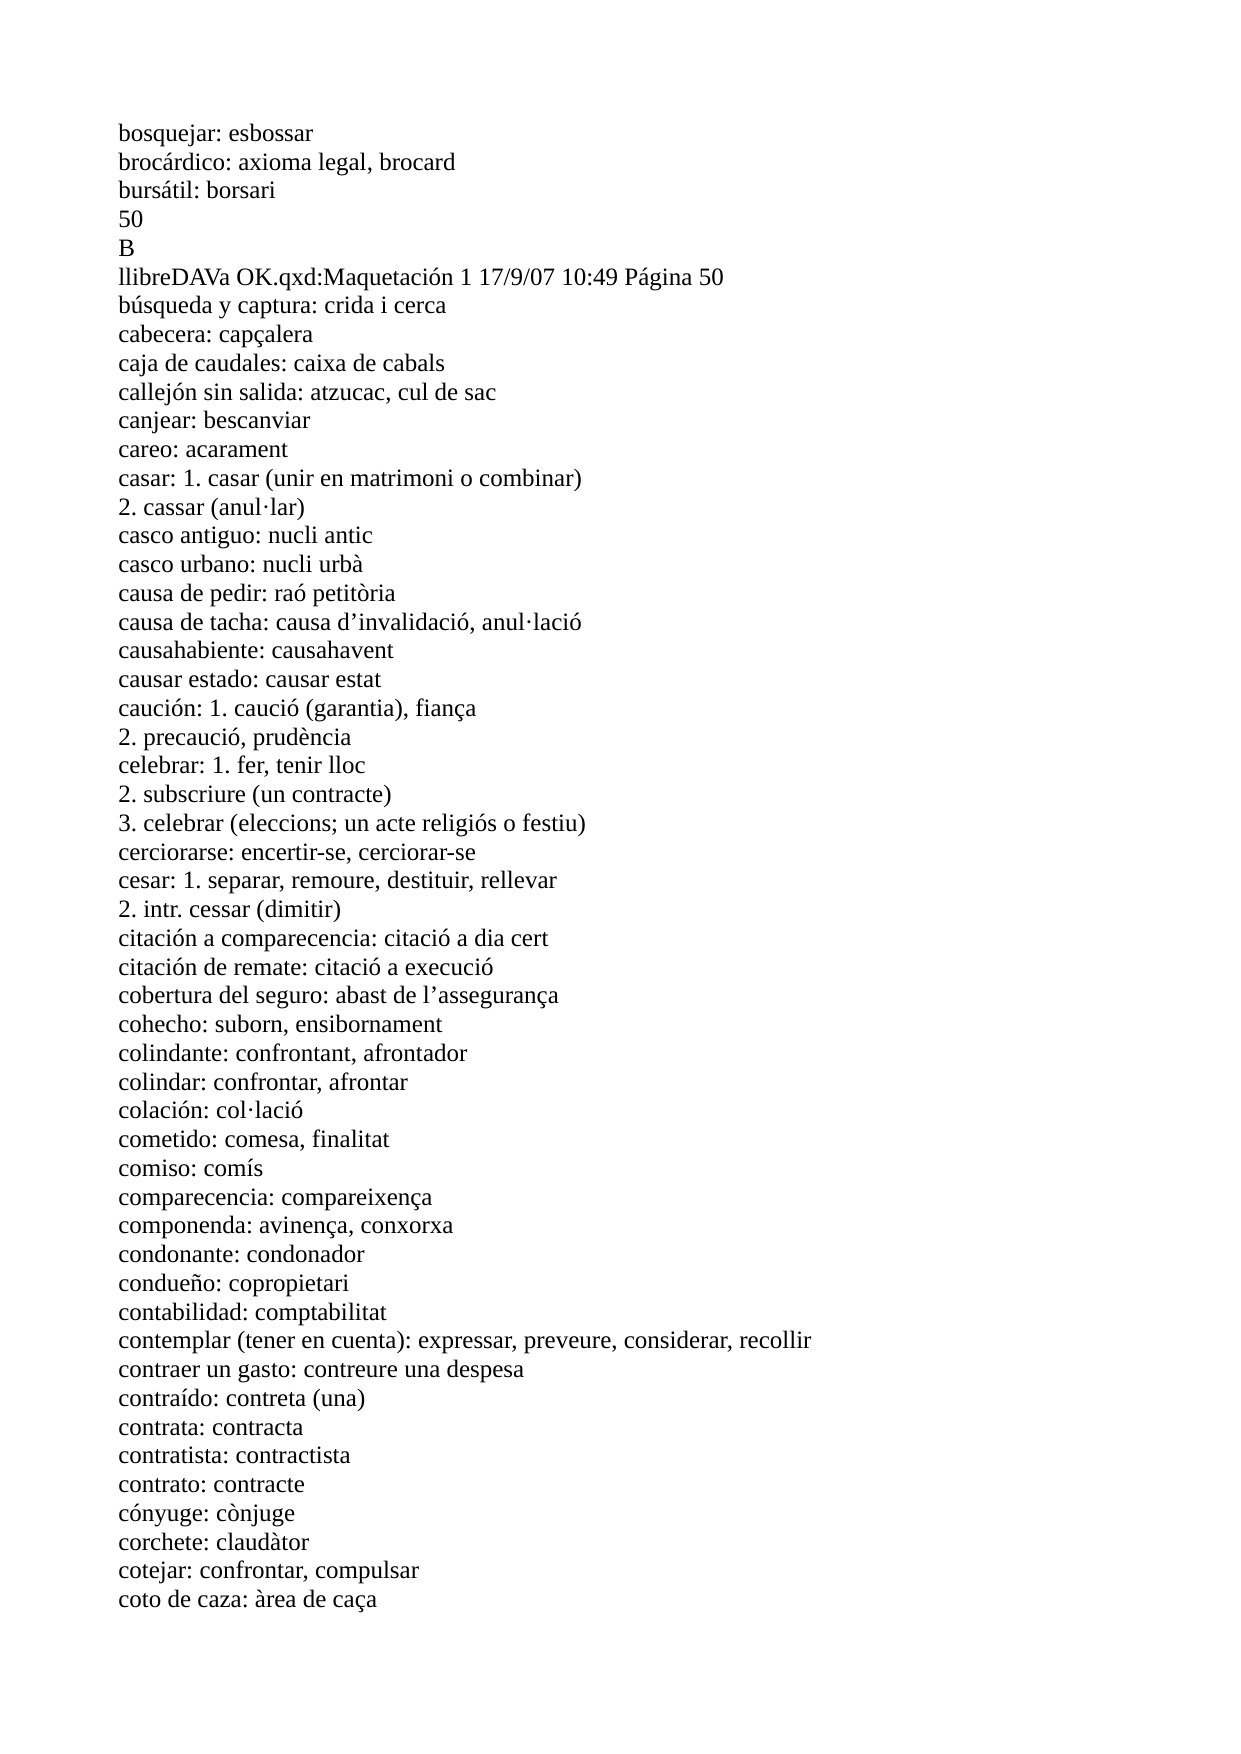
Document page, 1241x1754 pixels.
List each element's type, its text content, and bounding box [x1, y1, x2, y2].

text colindante: confrontant, afrontador [118, 1038, 1122, 1067]
text contraído: contreta (una) [118, 1383, 1122, 1412]
text cotejar: confrontar, compulsar [118, 1556, 1122, 1584]
text bursátil: borsari [118, 176, 1122, 204]
text 2. subscriure (un contracte) [118, 779, 1122, 808]
text llibreDAVa OK.qxd:Maquetación 1 17/9/07 10:49 Página 50 [118, 262, 1122, 291]
text casco antiguo: nucli antic [118, 521, 1122, 549]
text 2. cassar (anul·lar) [118, 492, 1122, 521]
text citación de remate: citació a execució [118, 952, 1122, 981]
text corchete: claudàtor [118, 1527, 1122, 1556]
text 2. precaució, prudència [118, 722, 1122, 751]
text búsqueda y captura: crida i cerca [118, 291, 1122, 319]
text coto de caza: àrea de caça [118, 1584, 1122, 1613]
text caución: 1. caució (garantia), fiança [118, 693, 1122, 722]
text brocárdico: axioma legal, brocard [118, 147, 1122, 176]
text cometido: comesa, finalitat [118, 1124, 1122, 1153]
text cesar: 1. separar, remoure, destituir, rellevar [118, 866, 1122, 894]
text casco urbano: nucli urbà [118, 549, 1122, 578]
text cohecho: suborn, ensibornament [118, 1009, 1122, 1038]
text condonante: condonador [118, 1239, 1122, 1268]
text 2. intr. cessar (dimitir) [118, 894, 1122, 923]
text contrata: contracta [118, 1412, 1122, 1441]
text colindar: confrontar, afrontar [118, 1067, 1122, 1096]
text causar estado: causar estat [118, 664, 1122, 693]
text condueño: copropietari [118, 1268, 1122, 1297]
text contrato: contracte [118, 1469, 1122, 1498]
text comiso: comís [118, 1153, 1122, 1182]
text contabilidad: comptabilitat [118, 1297, 1122, 1326]
text cónyuge: cònjuge [118, 1498, 1122, 1527]
text 3. celebrar (eleccions; un acte religiós o festiu) [118, 808, 1122, 837]
text B [118, 233, 1122, 262]
text bosquejar: esbossar [118, 118, 1122, 147]
text celebrar: 1. fer, tenir lloc [118, 751, 1122, 779]
text componenda: avinença, conxorxa [118, 1211, 1122, 1239]
text contraer un gasto: contreure una despesa [118, 1354, 1122, 1383]
text callejón sin salida: atzucac, cul de sac [118, 377, 1122, 406]
text comparecencia: compareixença [118, 1182, 1122, 1211]
text 50 [118, 204, 1122, 233]
text cobertura del seguro: abast de l’assegurança [118, 981, 1122, 1009]
text cerciorarse: encertir-se, cerciorar-se [118, 837, 1122, 866]
text caja de caudales: caixa de cabals [118, 348, 1122, 377]
text cabecera: capçalera [118, 319, 1122, 348]
text casar: 1. casar (unir en matrimoni o combinar) [118, 463, 1122, 492]
text causa de tacha: causa d’invalidació, anul·lació [118, 607, 1122, 636]
text causahabiente: causahavent [118, 636, 1122, 664]
text canjear: bescanviar [118, 406, 1122, 434]
text citación a comparecencia: citació a dia cert [118, 923, 1122, 952]
text colación: col·lació [118, 1096, 1122, 1124]
text contratista: contractista [118, 1441, 1122, 1469]
text careo: acarament [118, 434, 1122, 463]
text contemplar (tener en cuenta): expressar, preveure, considerar, recollir [118, 1326, 1122, 1354]
text causa de pedir: raó petitòria [118, 578, 1122, 607]
